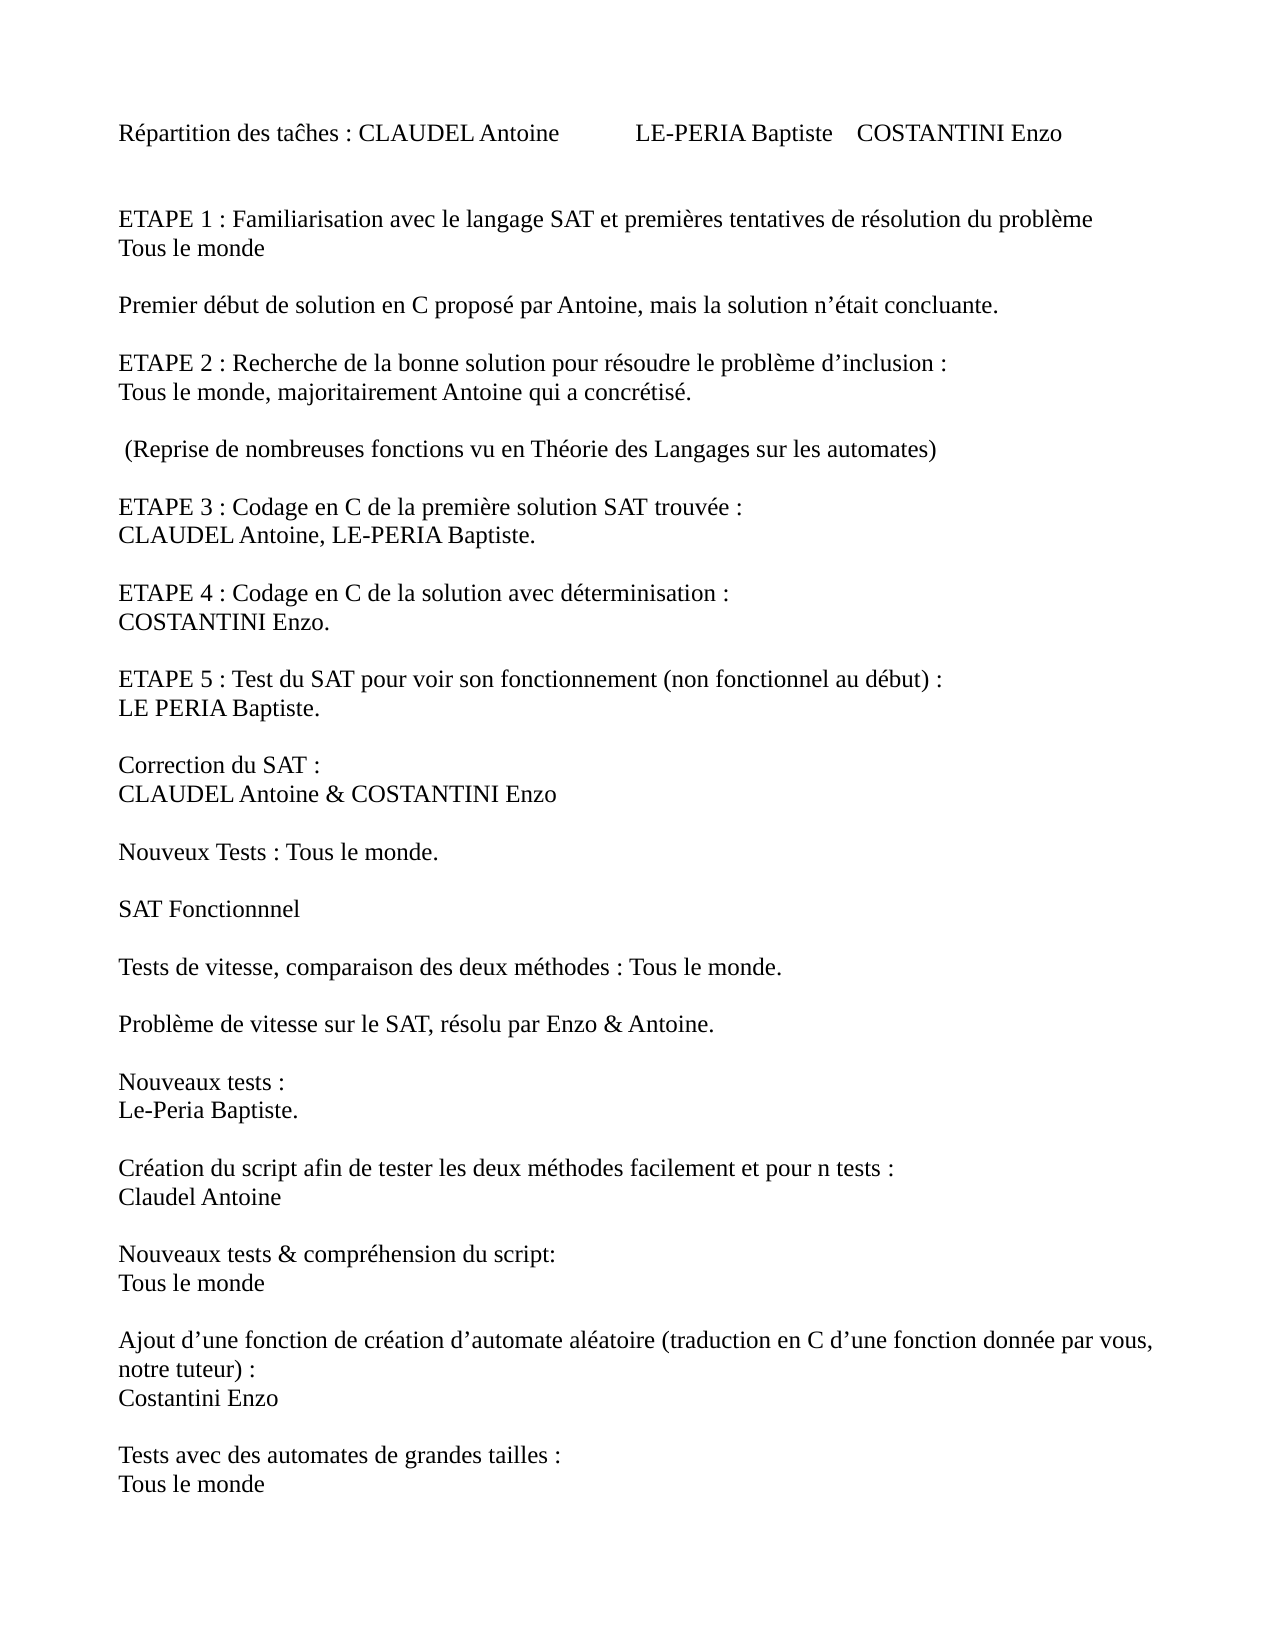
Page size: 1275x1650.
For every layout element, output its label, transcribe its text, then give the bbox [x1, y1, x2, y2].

text (Reprise de nombreuses fonctions vu en Théorie des Langages sur les automates) [118, 434, 1157, 463]
text Premier début de solution en C proposé par Antoine, mais la solution n’était concluante. [118, 291, 1157, 319]
text SAT Fonctionnnel [118, 894, 1157, 923]
text ETAPE 1 : Familiarisation avec le langage SAT et premières tentatives de résolution du problème [118, 204, 1157, 233]
text Répartition des taĉhes : CLAUDEL Antoine LE-PERIA Baptiste COSTANTINI Enzo [118, 118, 1157, 147]
text Nouveux Tests : Tous le monde. [118, 837, 1157, 866]
text Création du script afin de tester les deux méthodes facilement et pour n tests : [118, 1153, 1157, 1182]
text Tous le monde, majoritairement Antoine qui a concrétisé. [118, 377, 1157, 406]
text Nouveaux tests & compréhension du script: [118, 1239, 1157, 1268]
text Tous le monde [118, 1469, 1157, 1498]
text Tous le monde [118, 233, 1157, 262]
text CLAUDEL Antoine, LE-PERIA Baptiste. [118, 521, 1157, 549]
text Problème de vitesse sur le SAT, résolu par Enzo & Antoine. [118, 1009, 1157, 1038]
text Tests avec des automates de grandes tailles : [118, 1441, 1157, 1469]
text Correction du SAT : [118, 751, 1157, 779]
text Le-Peria Baptiste. [118, 1096, 1157, 1124]
text Costantini Enzo [118, 1383, 1157, 1412]
text Ajout d’une fonction de création d’automate aléatoire (traduction en C d’une fonction donnée par vous, notre tuteur) : [118, 1326, 1157, 1383]
text ETAPE 3 : Codage en C de la première solution SAT trouvée : [118, 492, 1157, 521]
text ETAPE 5 : Test du SAT pour voir son fonctionnement (non fonctionnel au début) : [118, 664, 1157, 693]
text ETAPE 2 : Recherche de la bonne solution pour résoudre le problème d’inclusion : [118, 348, 1157, 377]
text Tests de vitesse, comparaison des deux méthodes : Tous le monde. [118, 952, 1157, 981]
text COSTANTINI Enzo. [118, 607, 1157, 636]
text Tous le monde [118, 1268, 1157, 1297]
text LE PERIA Baptiste. [118, 693, 1157, 722]
text Claudel Antoine [118, 1182, 1157, 1211]
text CLAUDEL Antoine & COSTANTINI Enzo [118, 779, 1157, 808]
text ETAPE 4 : Codage en C de la solution avec déterminisation : [118, 578, 1157, 607]
text Nouveaux tests : [118, 1067, 1157, 1096]
